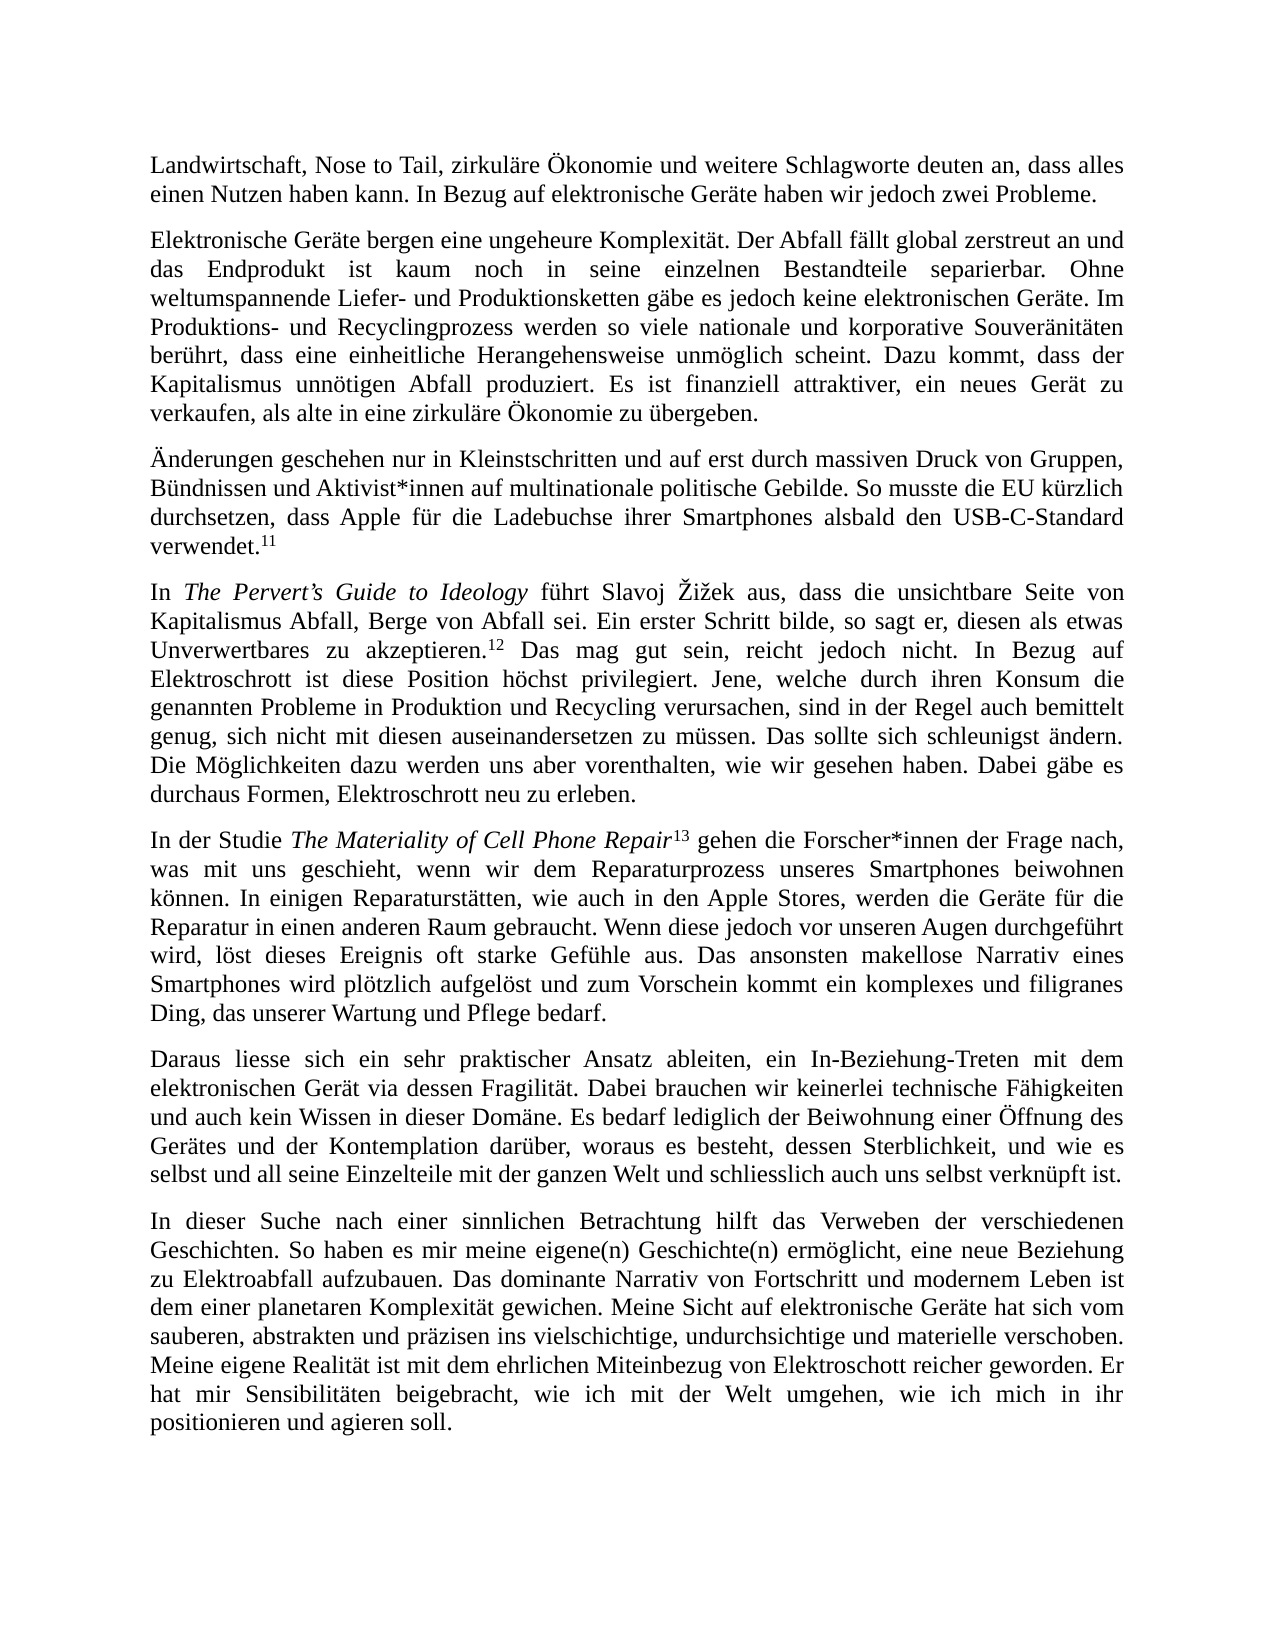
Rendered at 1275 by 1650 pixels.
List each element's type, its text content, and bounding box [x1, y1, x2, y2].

text Landwirtschaft, Nose to Tail, zirkuläre Ökonomie und weitere Schlagworte deuten an, dass alles einen Nutzen haben kann. In Bezug auf elektronische Geräte haben wir jedoch zwei Probleme. [150, 150, 1125, 207]
text In dieser Suche nach einer sinnlichen Betrachtung hilft das Verweben der verschiedenen Geschichten. So haben es mir meine eigene(n) Geschichte(n) ermöglicht, eine neue Beziehung zu Elektroabfall aufzubauen. Das dominante Narrativ von Fortschritt und modernem Leben ist dem einer planetaren Komplexität gewichen. Meine Sicht auf elektronische Geräte hat sich vom sauberen, abstrakten und präzisen ins vielschichtige, undurchsichtige und materielle verschoben. Meine eigene Realität ist mit dem ehrlichen Miteinbezug von Elektroschott reicher geworden. Er hat mir Sensibilitäten beigebracht, wie ich mit der Welt umgehen, wie ich mich in ihr positionieren und agieren soll. [150, 1206, 1125, 1436]
text Elektronische Geräte bergen eine ungeheure Komplexität. Der Abfall fällt global zerstreut an und das Endprodukt ist kaum noch in seine einzelnen Bestandteile separierbar. Ohne weltumspannende Liefer- und Produktionsketten gäbe es jedoch keine elektronischen Geräte. Im Produktions- und Recyclingprozess werden so viele nationale und korporative Souveränitäten berührt, dass eine einheitliche Herangehensweise unmöglich scheint. Dazu kommt, dass der Kapitalismus unnötigen Abfall produziert. Es ist finanziell attraktiver, ein neues Gerät zu verkaufen, als alte in eine zirkuläre Ökonomie zu übergeben. [150, 225, 1125, 427]
text In The Pervert’s Guide to Ideology führt Slavoj Žižek aus, dass die unsichtbare Seite von Kapitalismus Abfall, Berge von Abfall sei. Ein erster Schritt bilde, so sagt er, diesen als etwas Unverwertbares zu akzeptieren. Das mag gut sein, reicht jedoch nicht. In Bezug auf Elektroschrott ist diese Position höchst privilegiert. Jene, welche durch ihren Konsum die genannten Probleme in Produktion und Recycling verursachen, sind in der Regel auch bemittelt genug, sich nicht mit diesen auseinandersetzen zu müssen. Das sollte sich schleunigst ändern. Die Möglichkeiten dazu werden uns aber vorenthalten, wie wir gesehen haben. Dabei gäbe es durchaus Formen, Elektroschrott neu zu erleben. [150, 577, 1125, 807]
text Änderungen geschehen nur in Kleinstschritten und auf erst durch massiven Druck von Gruppen, Bündnissen und Aktivist*innen auf multinationale politische Gebilde. So musste die EU kürzlich durchsetzen, dass Apple für die Ladebuchse ihrer Smartphones alsbald den USB-C-Standard verwendet. [150, 444, 1125, 559]
text Daraus liesse sich ein sehr praktischer Ansatz ableiten, ein In-Beziehung-Treten mit dem elektronischen Gerät via dessen Fragilität. Dabei brauchen wir keinerlei technische Fähigkeiten und auch kein Wissen in dieser Domäne. Es bedarf lediglich der Beiwohnung einer Öffnung des Gerätes und der Kontemplation darüber, woraus es besteht, dessen Sterblichkeit, und wie es selbst und all seine Einzelteile mit der ganzen Welt und schliesslich auch uns selbst verknüpft ist. [150, 1044, 1125, 1188]
text In der Studie The Materiality of Cell Phone Repair gehen die Forscher*innen der Frage nach, was mit uns geschieht, wenn wir dem Reparaturprozess unseres Smartphones beiwohnen können. In einigen Reparaturstätten, wie auch in den Apple Stores, werden die Geräte für die Reparatur in einen anderen Raum gebraucht. Wenn diese jedoch vor unseren Augen durchgeführt wird, löst dieses Ereignis oft starke Gefühle aus. Das ansonsten makellose Narrativ eines Smartphones wird plötzlich aufgelöst und zum Vorschein kommt ein komplexes und filigranes Ding, das unserer Wartung und Pflege bedarf. [150, 825, 1125, 1027]
